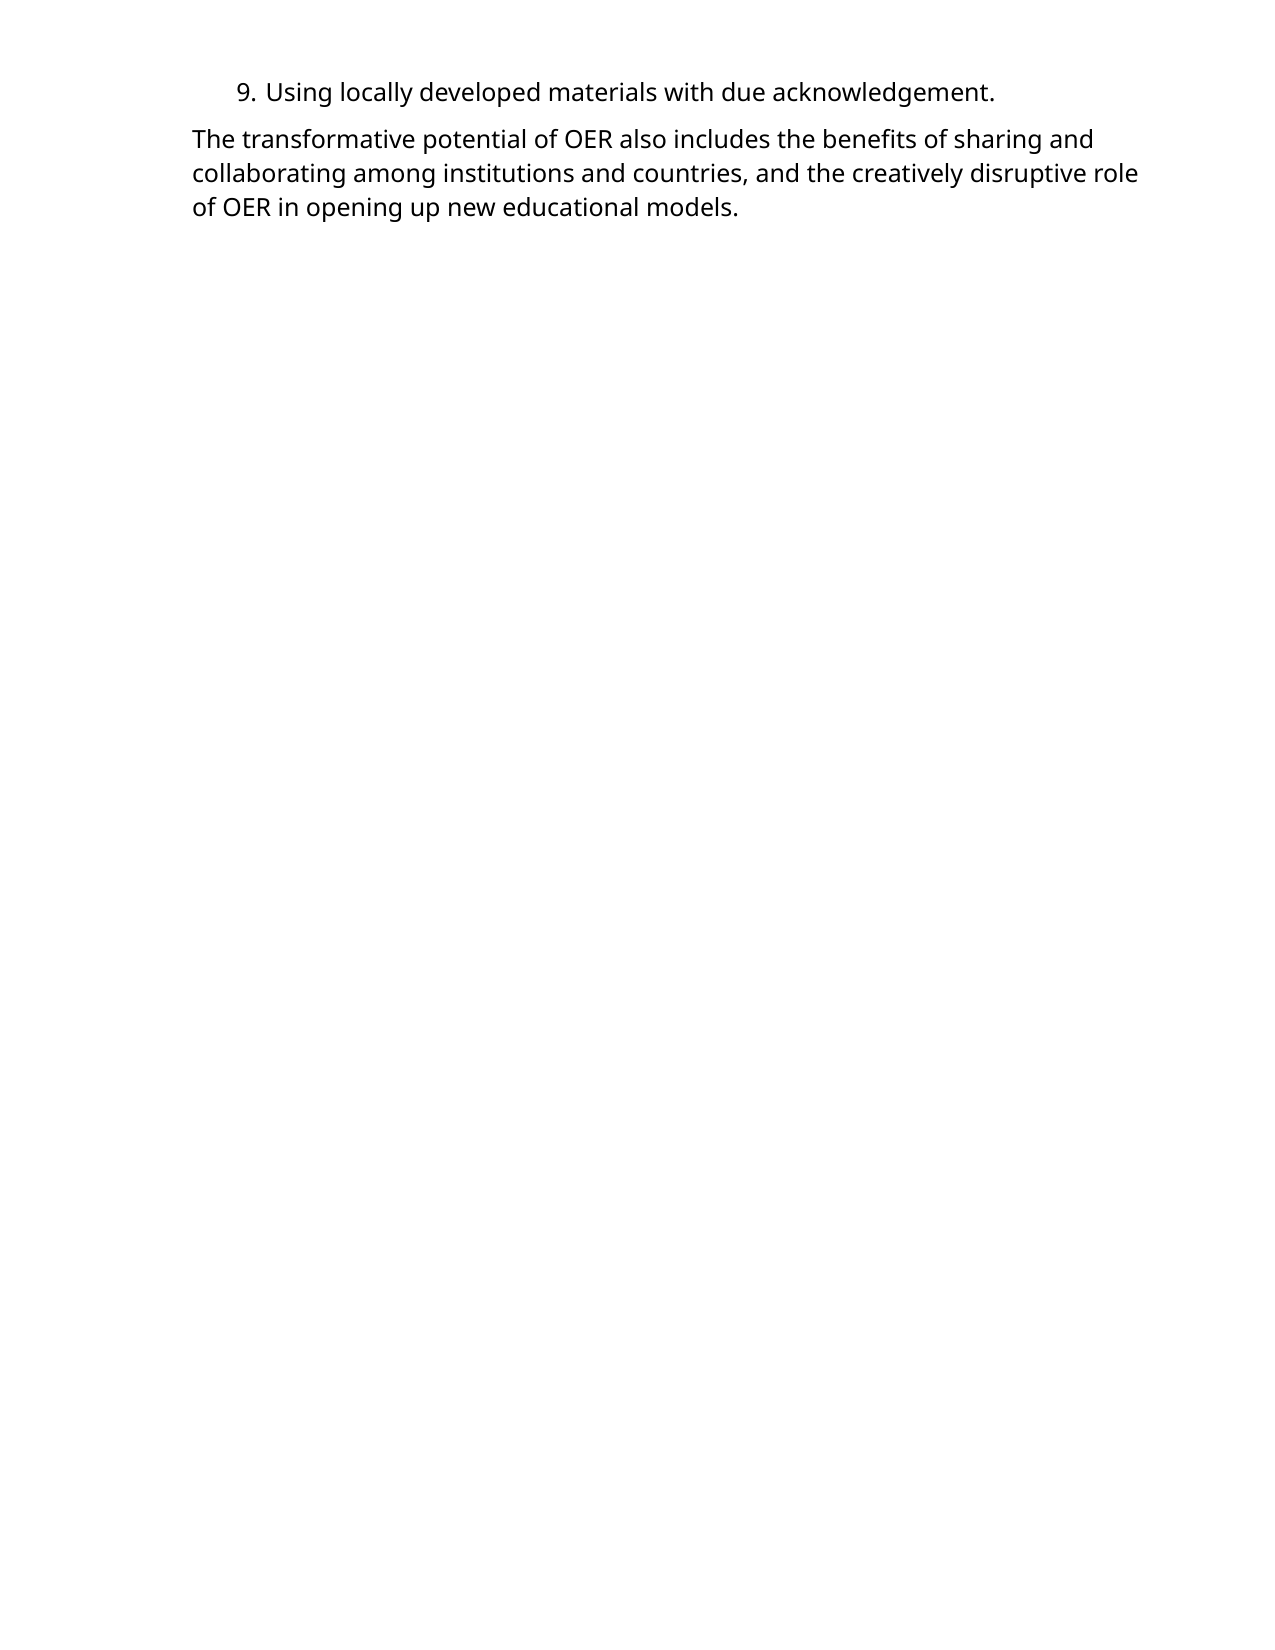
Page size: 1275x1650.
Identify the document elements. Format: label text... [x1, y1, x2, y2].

list The transformative potential of OER also includes the benefits of sharing and collaborating among institutions and countries, and the creatively disruptive role of OER in opening up new educational models. [162, 122, 1157, 224]
list Using locally developed materials with due acknowledgement. [236, 75, 1157, 109]
